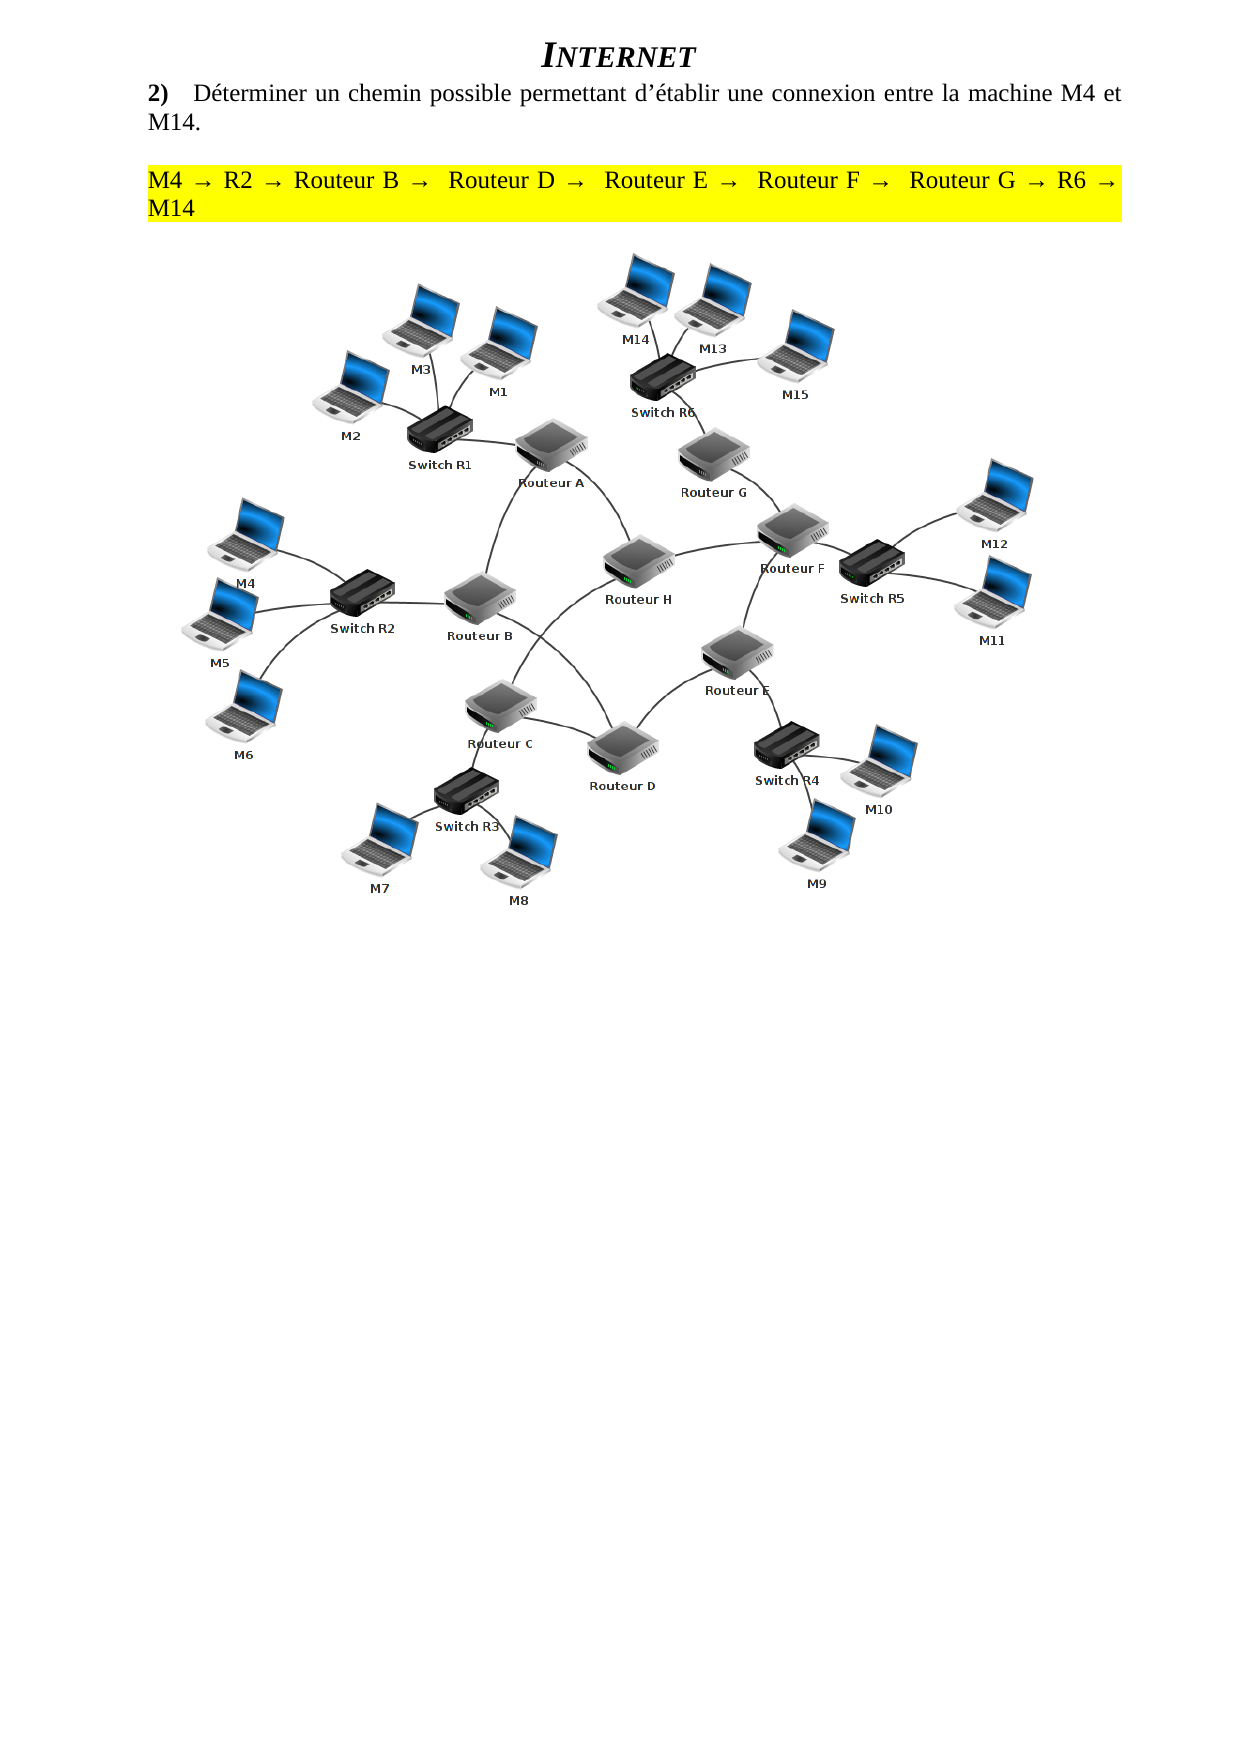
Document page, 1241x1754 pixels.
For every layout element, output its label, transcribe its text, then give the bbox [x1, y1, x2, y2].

text Internet [118, 29, 1122, 78]
picture [147, 222, 1095, 910]
subtitle Déterminer un chemin possible permettant d’établir une connexion entre la machine M4 et M14. [148, 78, 1122, 136]
text M4 → R2 → Routeur B → Routeur D → Routeur E → Routeur F → Routeur G → R6 → M14 [148, 165, 1122, 222]
